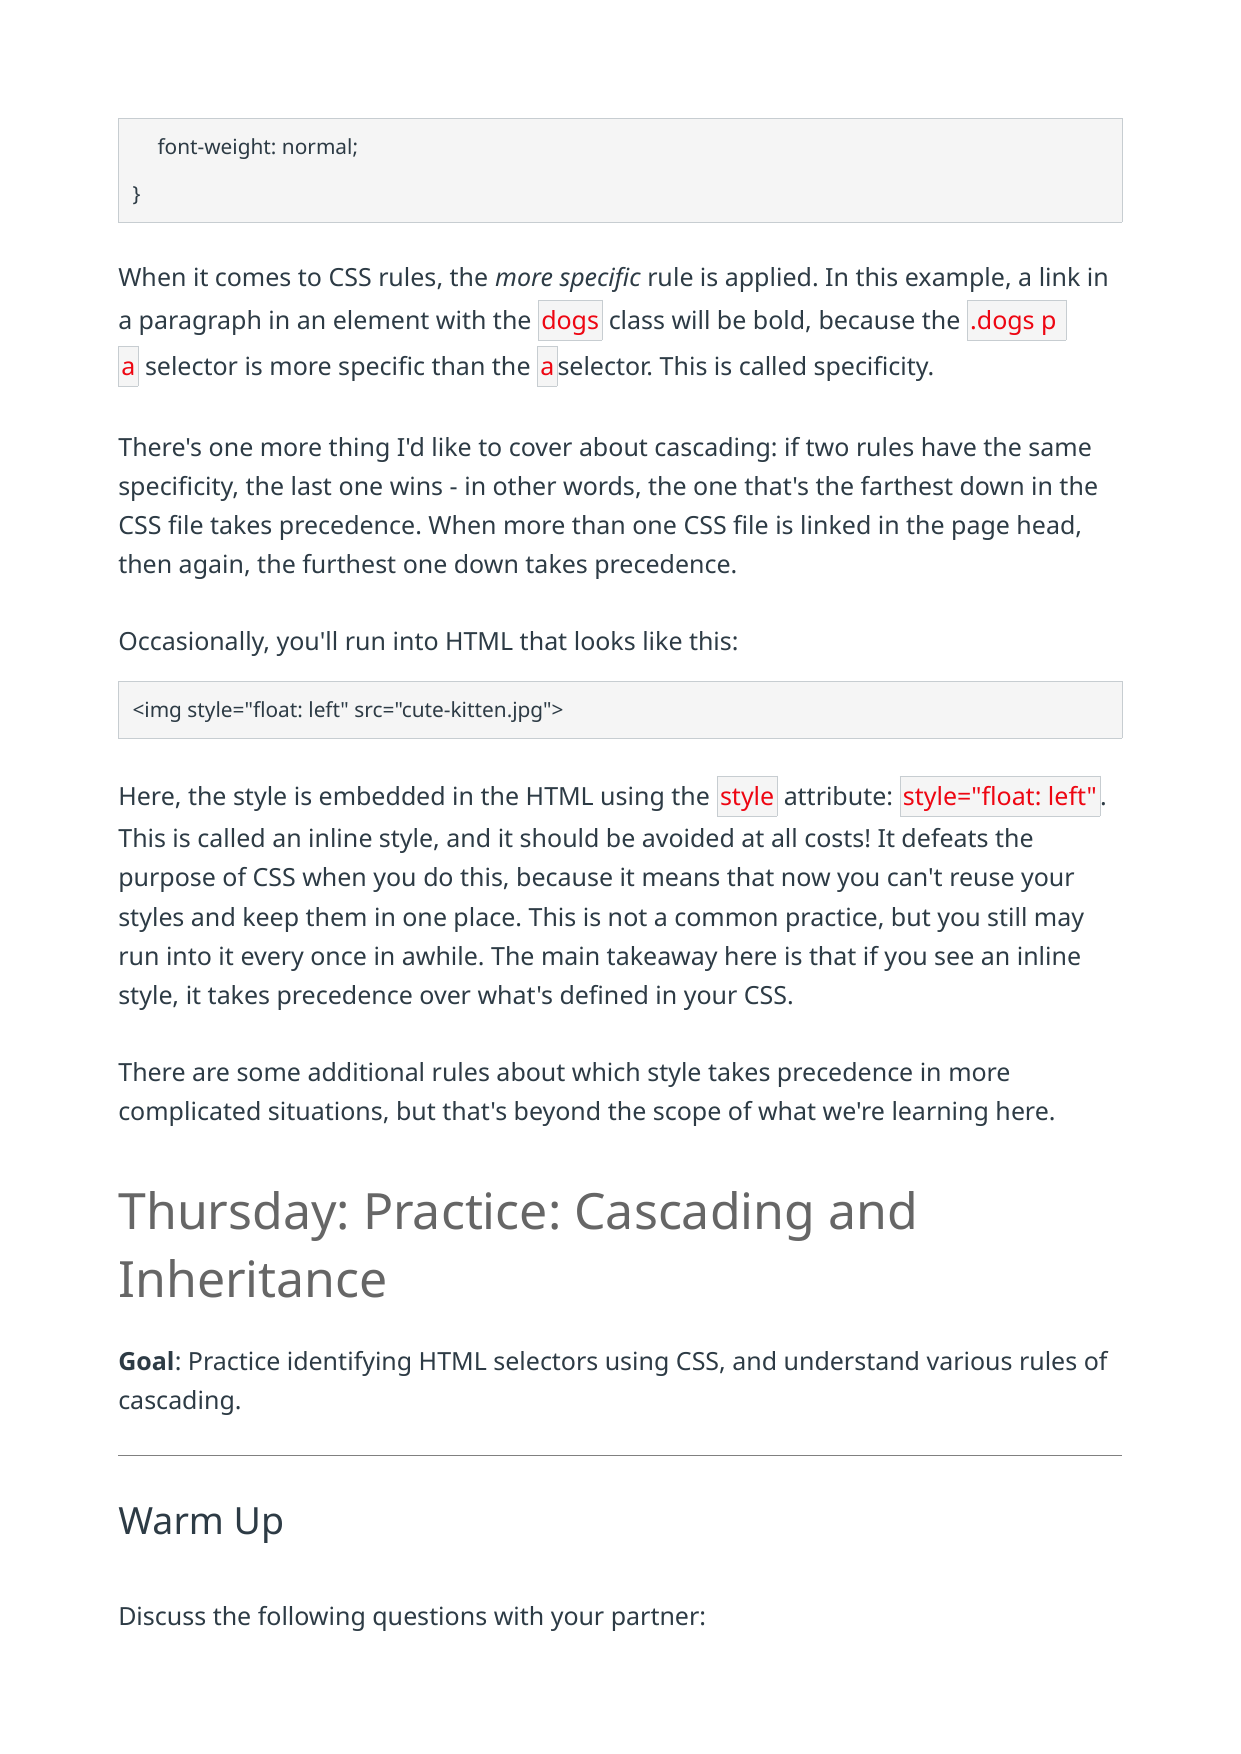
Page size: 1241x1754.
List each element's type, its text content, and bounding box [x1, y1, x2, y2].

text font-weight: normal; [119, 119, 1122, 161]
text Discuss the following questions with your partner: [118, 1599, 1122, 1633]
text Here, the style is embedded in the HTML using the style attribute: style="float: left". This is called an inline style, and it should be avoided at all costs! It defeats the purpose of CSS when you do this, because it means that now you can't reuse your styles and keep them in one place. This is not a common practice, but you still may run into it every once in awhile. The main takeaway here is that if you see an inline style, it takes precedence over what's defined in your CSS. [118, 776, 1122, 1012]
text <img style="float: left" src="cute-kitten.jpg"> [119, 682, 1122, 738]
text } [119, 165, 1122, 222]
text Goal: Practice identifying HTML selectors using CSS, and understand various rules of cascading. [118, 1344, 1122, 1417]
text There's one more thing I'd like to cover about cascading: if two rules have the same specificity, the last one wins - in other words, the one that's the farthest down in the CSS file takes precedence. When more than one CSS file is linked in the page head, then again, the furthest one down takes precedence. [118, 429, 1122, 581]
subtitle Thursday: Practice: Cascading and Inheritance [118, 1176, 1122, 1312]
subtitle Warm Up [118, 1494, 1122, 1545]
text There are some additional rules about which style takes precedence in more complicated situations, but that's beyond the scope of what we're learning here. [118, 1054, 1122, 1127]
text When it comes to CSS rules, the more specific rule is applied. In this example, a link in a paragraph in an element with the dogs class will be bold, because the .dogs p a selector is more specific than the aselector. This is called specificity. [118, 260, 1122, 386]
text Occasionally, you'll run into HTML that looks like this: [118, 623, 1122, 657]
